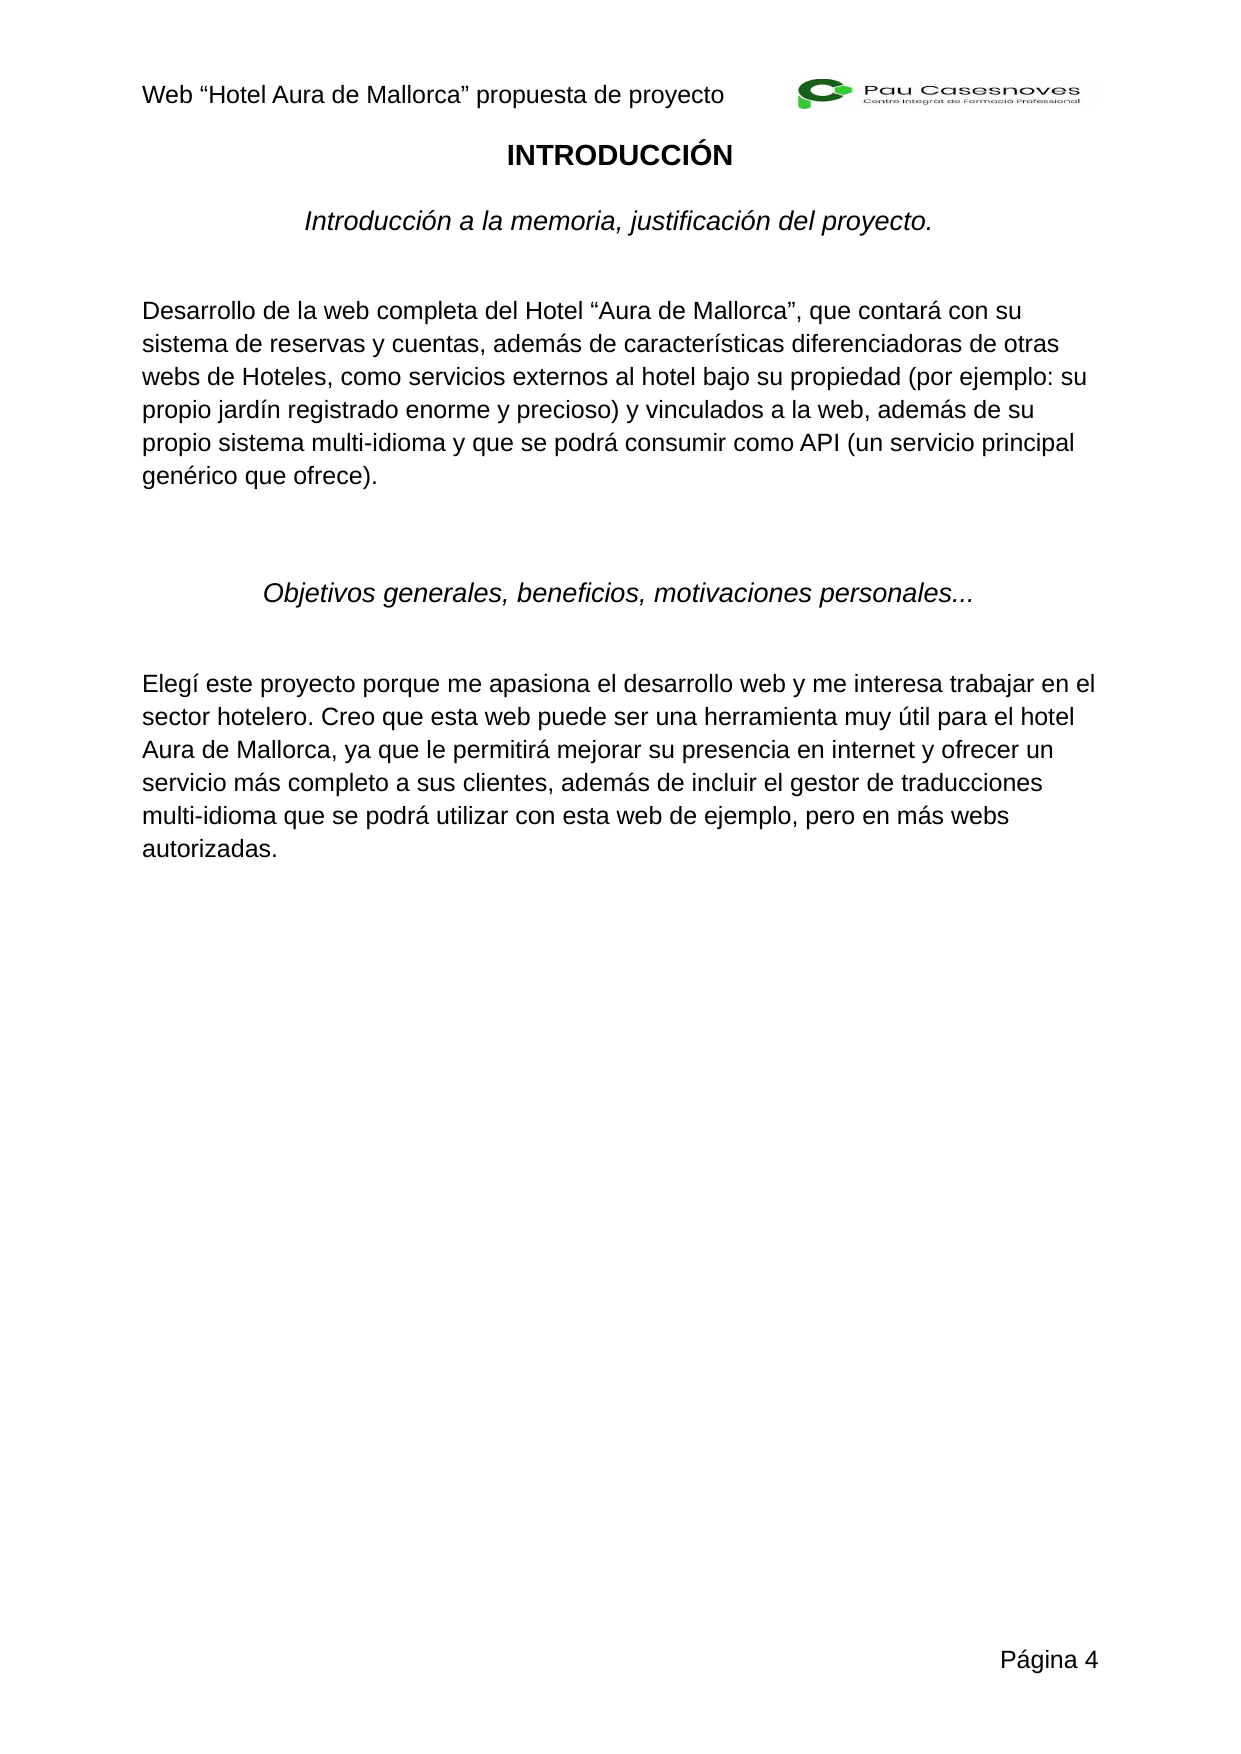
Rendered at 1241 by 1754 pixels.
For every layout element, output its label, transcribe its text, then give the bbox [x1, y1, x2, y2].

text Elegí este proyecto porque me apasiona el desarrollo web y me interesa trabajar en el sector hotelero. Creo que esta web puede ser una herramienta muy útil para el hotel Aura de Mallorca, ya que le permitirá mejorar su presencia en internet y ofrecer un servicio más completo a sus clientes, además de incluir el gestor de traducciones multi-idioma que se podrá utilizar con esta web de ejemplo, pero en más webs autorizadas. [142, 669, 1098, 862]
subtitle Introducción a la memoria, justificación del proyecto. [142, 205, 1098, 236]
text INTRODUCCIÓN [142, 138, 1098, 171]
text Desarrollo de la web completa del Hotel “Aura de Mallorca”, que contará con su sistema de reservas y cuentas, además de características diferenciadoras de otras webs de Hoteles, como servicios externos al hotel bajo su propiedad (por ejemplo: su propio jardín registrado enorme y precioso) y vinculados a la web, además de su propio sistema multi-idioma y que se podrá consumir como API (un servicio principal genérico que ofrece). [142, 296, 1098, 490]
subtitle Objetivos generales, beneficios, motivaciones personales... [142, 577, 1098, 608]
picture [791, 79, 1099, 109]
